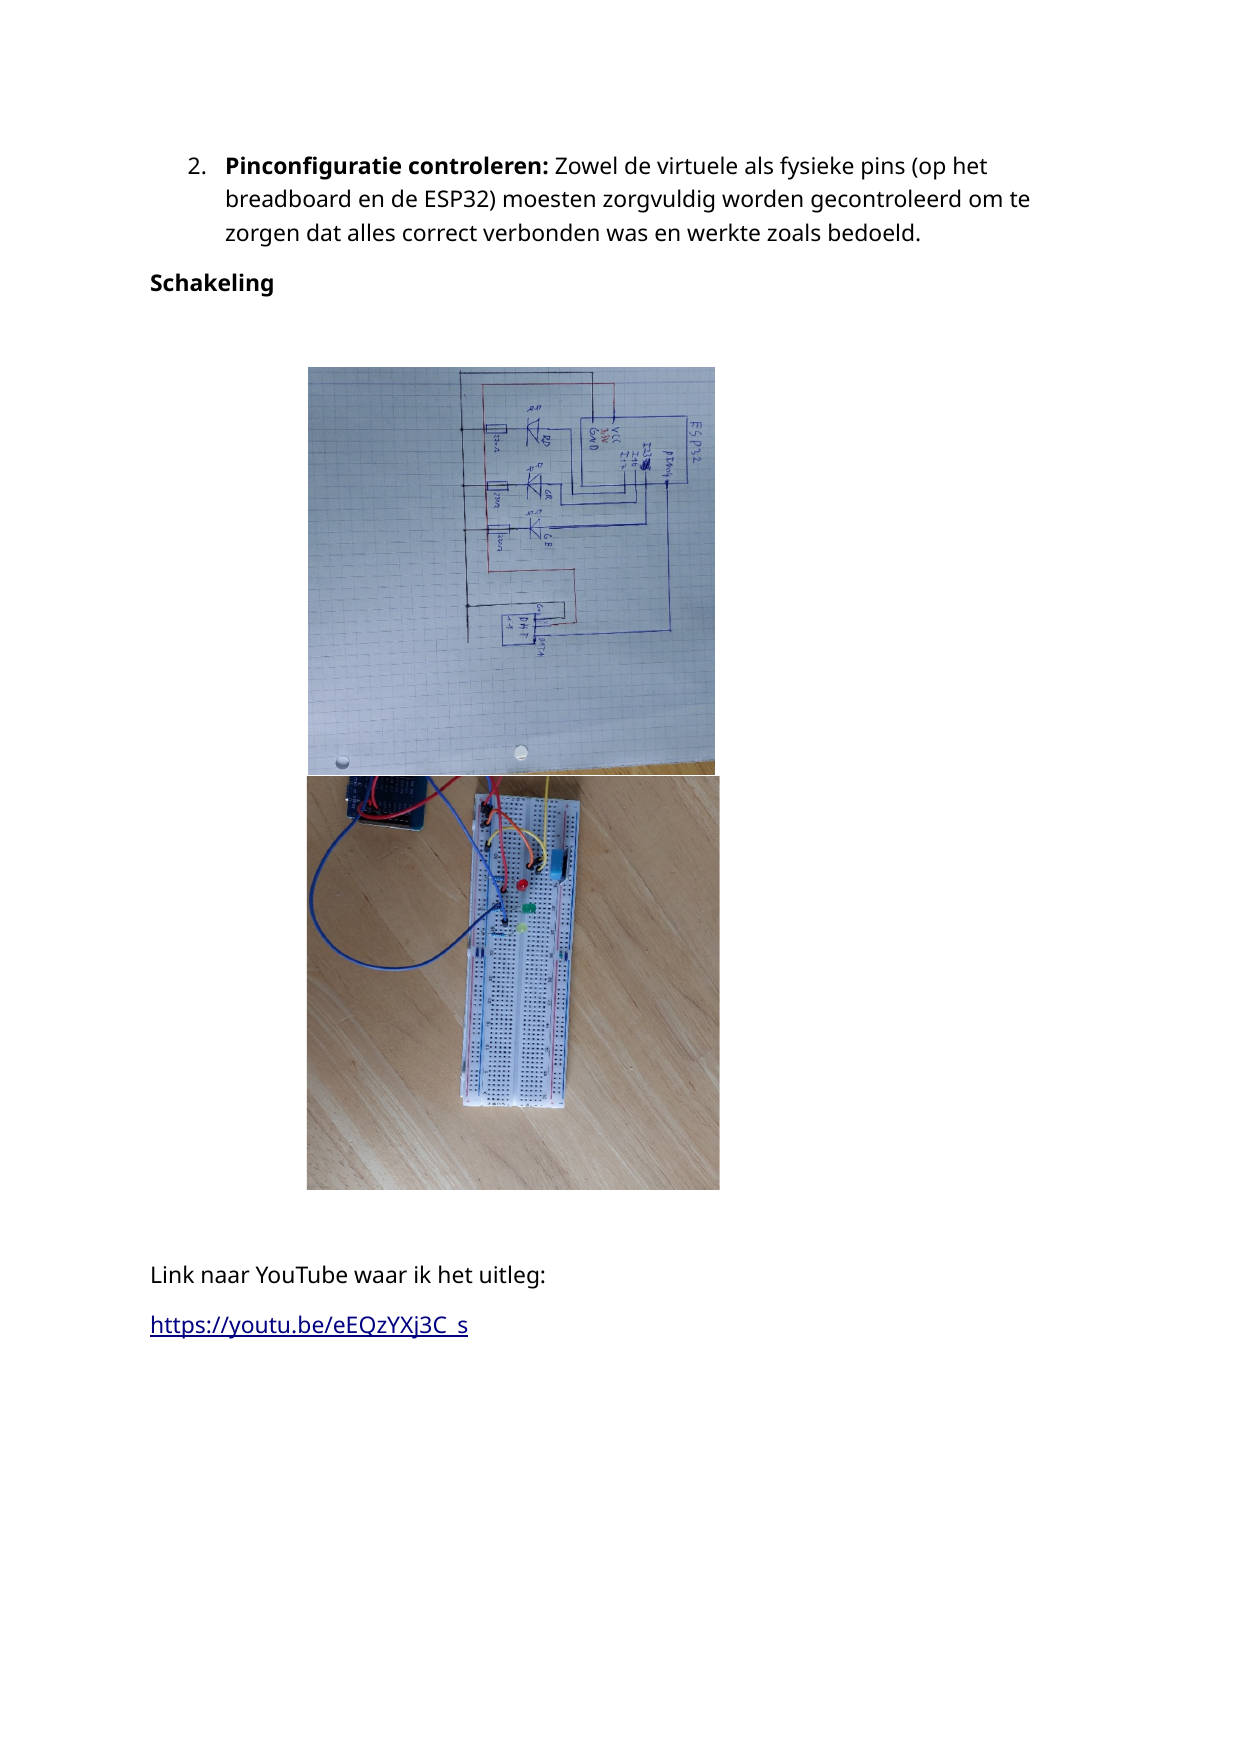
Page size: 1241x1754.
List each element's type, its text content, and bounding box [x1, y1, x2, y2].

text https://youtu.be/eEQzYXj3C_s [150, 1309, 1090, 1340]
text Schakeling [150, 267, 1090, 298]
text Link naar YouTube waar ik het uitleg: [150, 1259, 1090, 1290]
list Pinconfiguratie controleren: Zowel de virtuele als fysieke pins (op het breadboard en de ESP32) moesten zorgvuldig worden gecontroleerd om te zorgen dat alles correct verbonden was en werkte zoals bedoeld. [187, 150, 1090, 248]
